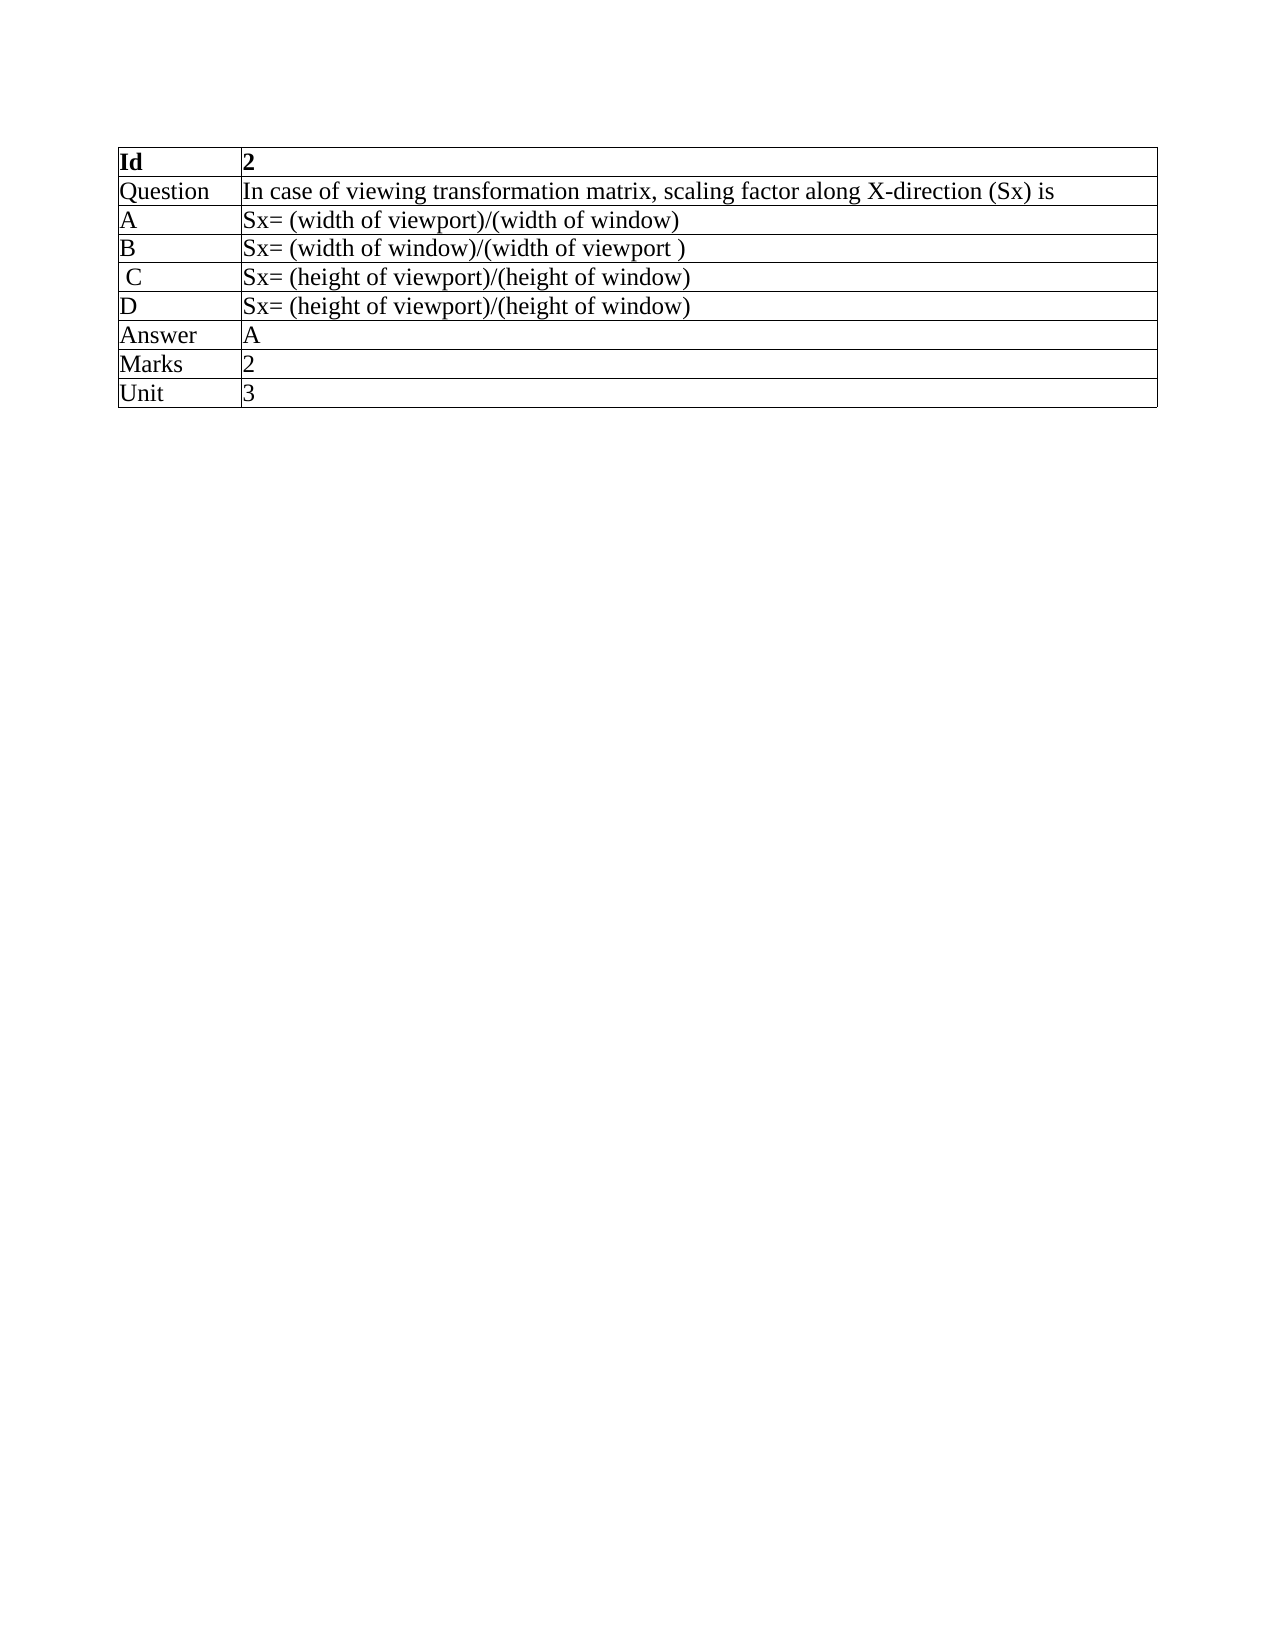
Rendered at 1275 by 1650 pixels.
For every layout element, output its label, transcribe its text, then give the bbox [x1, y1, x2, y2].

table_cell Unit [119, 379, 241, 407]
table_cell C [119, 263, 241, 291]
table_cell 2 [242, 350, 1157, 378]
table_cell Sx= (height of viewport)/(height of window) [242, 292, 1157, 320]
table_cell Question [119, 177, 241, 204]
table_cell Sx= (height of viewport)/(height of window) [242, 263, 1157, 291]
table_cell Sx= (width of viewport)/(width of window) [242, 206, 1157, 233]
table_header 2 [242, 148, 1157, 176]
table_cell D [119, 292, 241, 320]
table_cell B [119, 235, 241, 262]
table_cell 3 [242, 379, 1157, 407]
table_cell In case of viewing transformation matrix, scaling factor along X-direction (Sx) is [242, 177, 1157, 204]
table_cell A [119, 206, 241, 233]
table_cell Marks [119, 350, 241, 378]
table_cell A [242, 321, 1157, 349]
table_header Id [119, 148, 241, 176]
table_cell Answer [119, 321, 241, 349]
table_cell Sx= (width of window)/(width of viewport ) [242, 235, 1157, 262]
